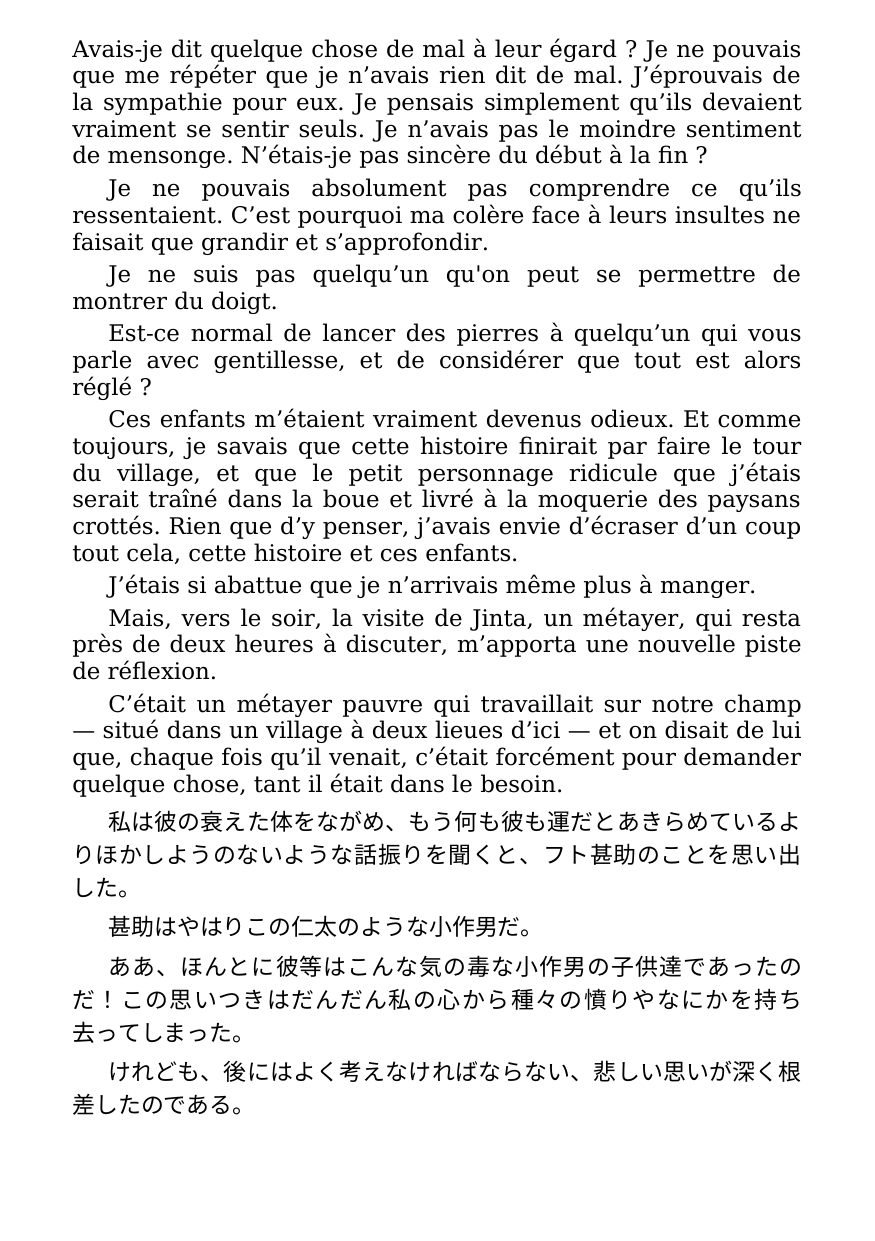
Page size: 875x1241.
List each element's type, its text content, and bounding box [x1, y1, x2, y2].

text Est-ce normal de lancer des pierres à quelqu’un qui vous parle avec gentillesse, et de considérer que tout est alors réglé ? [72, 321, 802, 401]
text Je ne suis pas quelqu’un qu'on peut se permettre de montrer du doigt. [72, 261, 802, 314]
text Avais-je dit quelque chose de mal à leur égard ? Je ne pouvais que me répéter que je n’avais rien dit de mal. J’éprouvais de la sympathie pour eux. Je pensais simplement qu’ils devaient vraiment se sentir seuls. Je n’avais pas le moindre sentiment de mensonge. N’étais-je pas sincère du début à la fin ? [72, 36, 802, 169]
text C’était un métayer pauvre qui travaillait sur notre champ — situé dans un village à deux lieues d’ici — et on disait de lui que, chaque fois qu’il venait, c’était forcément pour demander quelque chose, tant il était dans le besoin. [72, 691, 802, 798]
text 甚助はやはりこの仁太のような小作男だ。 [72, 909, 802, 942]
text Ces enfants m’étaient vraiment devenus odieux. Et comme toujours, je savais que cette histoire finirait par faire le tour du village, et que le petit personnage ridicule que j’étais serait traîné dans la boue et livré à la moquerie des paysans crottés. Rien que d’y penser, j’avais envie d’écraser d’un coup tout cela, cette histoire et ces enfants. [72, 406, 802, 566]
text 私は彼の衰えた体をながめ、もう何も彼も運だとあきらめているよりほかしようのないような話振りを聞くと、フト甚助のことを思い出した。 [72, 803, 802, 903]
text J’étais si abattue que je n’arrivais même plus à manger. [72, 572, 802, 599]
text けれども、後にはよく考えなければならない、悲しい思いが深く根差したのである。 [72, 1054, 802, 1120]
text ああ、ほんとに彼等はこんな気の毒な小作男の子供達であったのだ！この思いつきはだんだん私の心から種々の憤りやなにかを持ち去ってしまった。 [72, 948, 802, 1048]
text Mais, vers le soir, la visite de Jinta, un métayer, qui resta près de deux heures à discuter, m’apporta une nouvelle piste de réflexion. [72, 605, 802, 685]
text Je ne pouvais absolument pas comprendre ce qu’ils ressentaient. C’est pourquoi ma colère face à leurs insultes ne faisait que grandir et s’approfondir. [72, 175, 802, 255]
